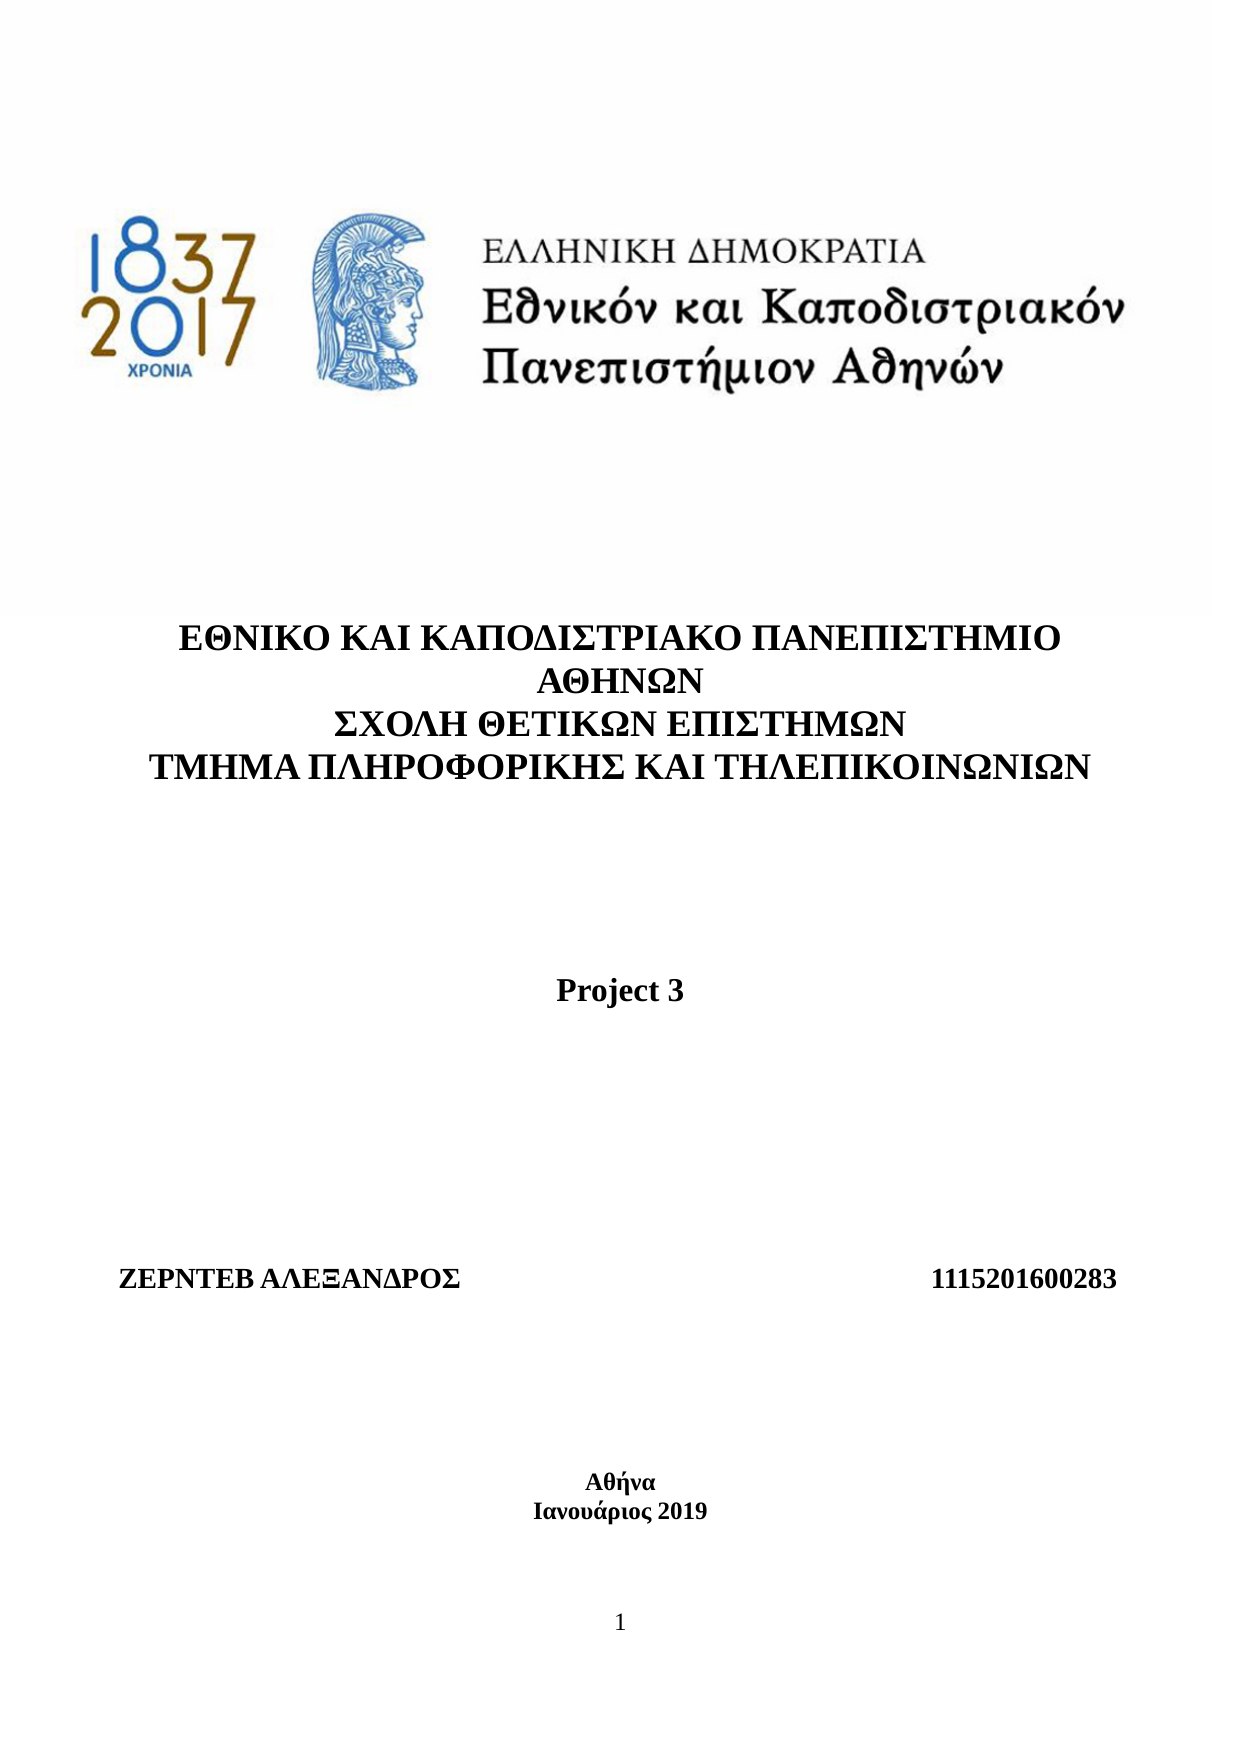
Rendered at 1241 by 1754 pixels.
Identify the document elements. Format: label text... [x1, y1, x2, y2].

text ΣΧΟΛΗ ΘΕΤΙΚΩΝ ΕΠΙΣΤΗΜΩΝ [118, 702, 1122, 745]
picture [0, 0, 1211, 616]
text Ιανουάριος 2019 [118, 1496, 1122, 1525]
text ΕΘΝΙΚΟ ΚΑΙ ΚΑΠΟΔΙΣΤΡΙΑΚΟ ΠΑΝΕΠΙΣΤΗΜΙΟ ΑΘΗΝΩΝ [118, 616, 1122, 702]
text ΤΜΗΜΑ ΠΛΗΡΟΦΟΡΙΚΗΣ ΚΑΙ ΤΗΛΕΠΙΚΟΙΝΩΝΙΩΝ [118, 745, 1122, 788]
text Αθήνα [118, 1467, 1122, 1496]
text Project 3 [118, 970, 1122, 1008]
text ΖΕΡΝΤΕΒ ΑΛΕΞΑΝΔΡΟΣ 1115201600283 [118, 1261, 1122, 1295]
